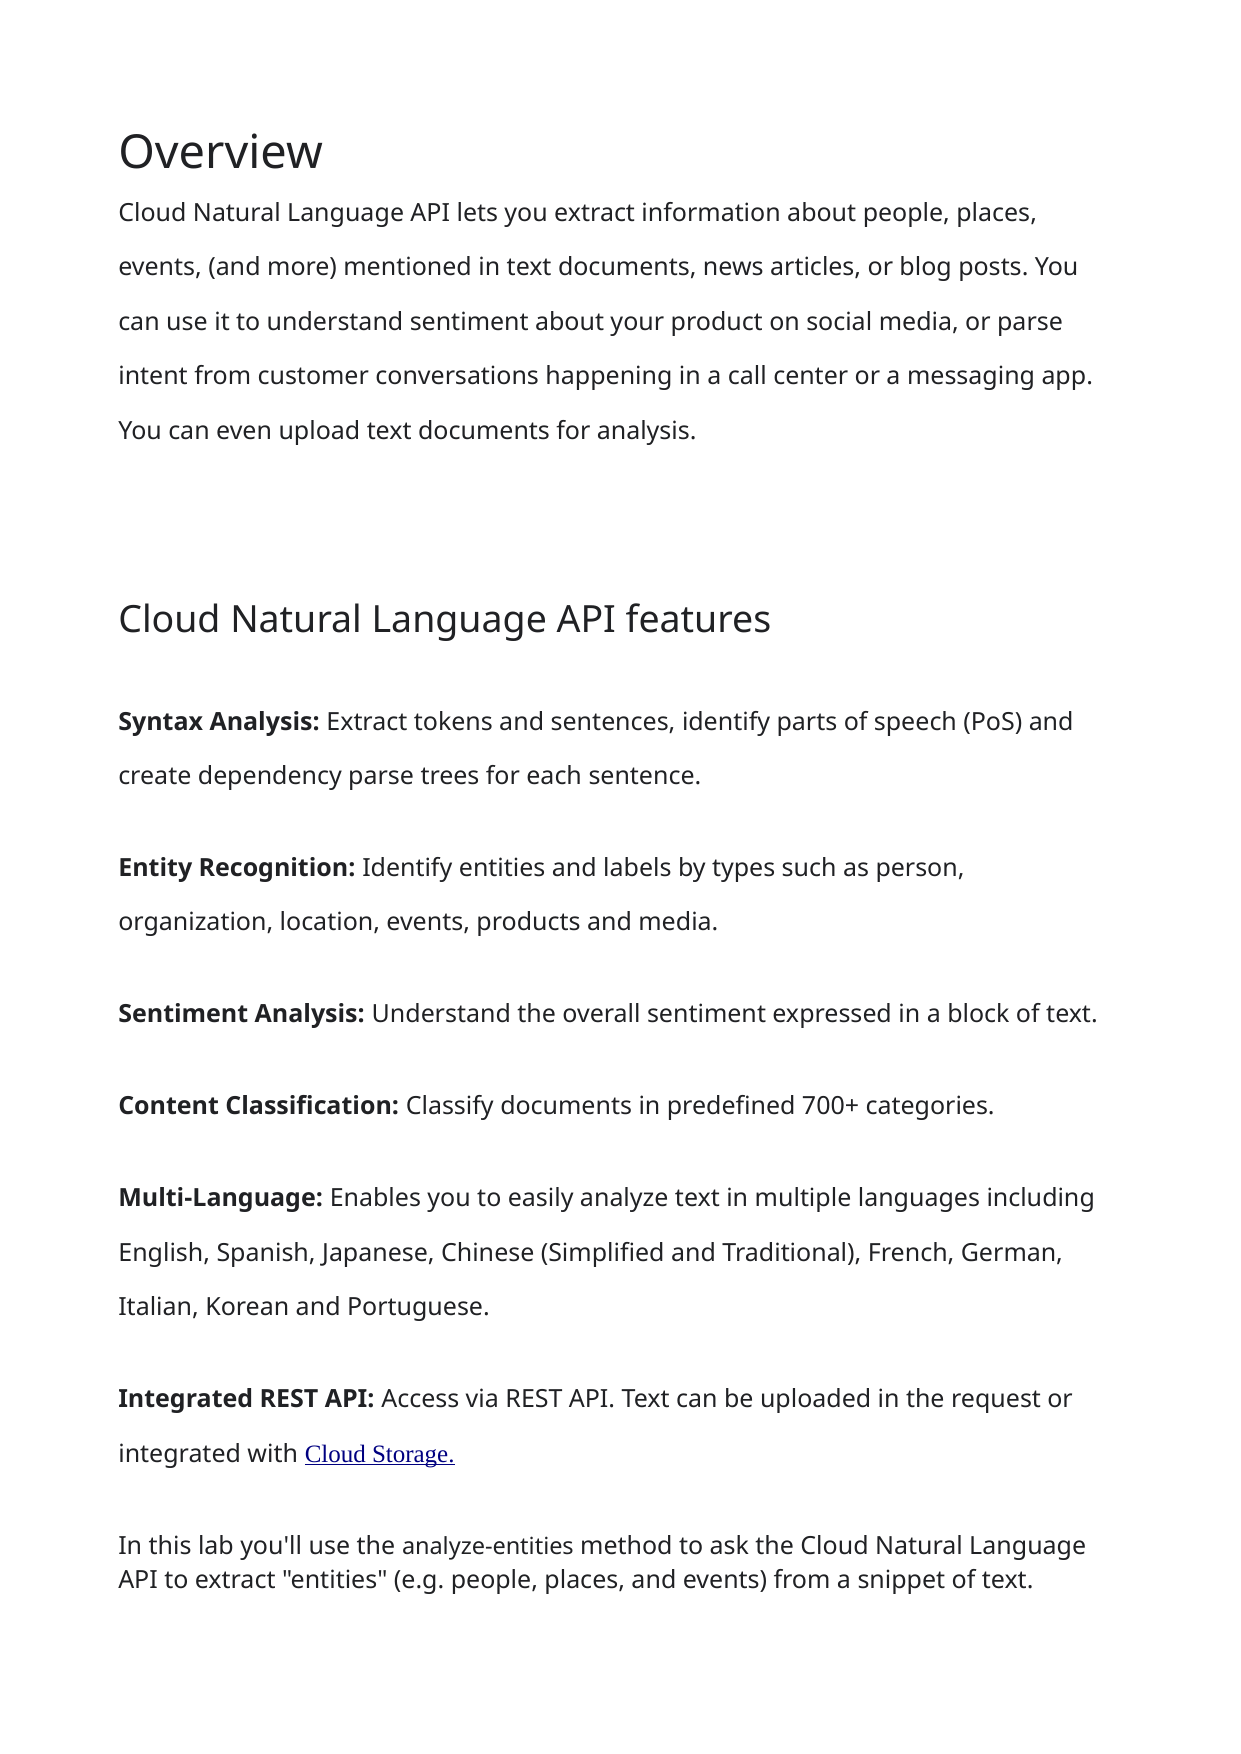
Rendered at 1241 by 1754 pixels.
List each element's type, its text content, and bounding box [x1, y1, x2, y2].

text Content Classification: Classify documents in predefined 700+ categories. [118, 1088, 1122, 1122]
text Entity Recognition: Identify entities and labels by types such as person, organization, location, events, products and media. [118, 849, 1122, 938]
subtitle Overview [118, 118, 1122, 182]
text Cloud Natural Language API lets you extract information about people, places, events, (and more) mentioned in text documents, news articles, or blog posts. You can use it to understand sentiment about your product on social media, or parse intent from customer conversations happening in a call center or a messaging app. You can even upload text documents for analysis. [118, 194, 1122, 446]
text Syntax Analysis: Extract tokens and sentences, identify parts of speech (PoS) and create dependency parse trees for each sentence. [118, 703, 1122, 792]
subtitle Cloud Natural Language API features [118, 592, 1122, 643]
text In this lab you'll use the analyze-entities method to ask the Cloud Natural Language API to extract "entities" (e.g. people, places, and events) from a snippet of text. [118, 1527, 1122, 1596]
text Multi-Language: Enables you to easily analyze text in multiple languages including English, Spanish, Japanese, Chinese (Simplified and Traditional), French, German, Italian, Korean and Portuguese. [118, 1180, 1122, 1323]
text Integrated REST API: Access via REST API. Text can be uploaded in the request or integrated with Cloud Storage. [118, 1381, 1122, 1469]
text Sentiment Analysis: Understand the overall sentiment expressed in a block of text. [118, 996, 1122, 1030]
